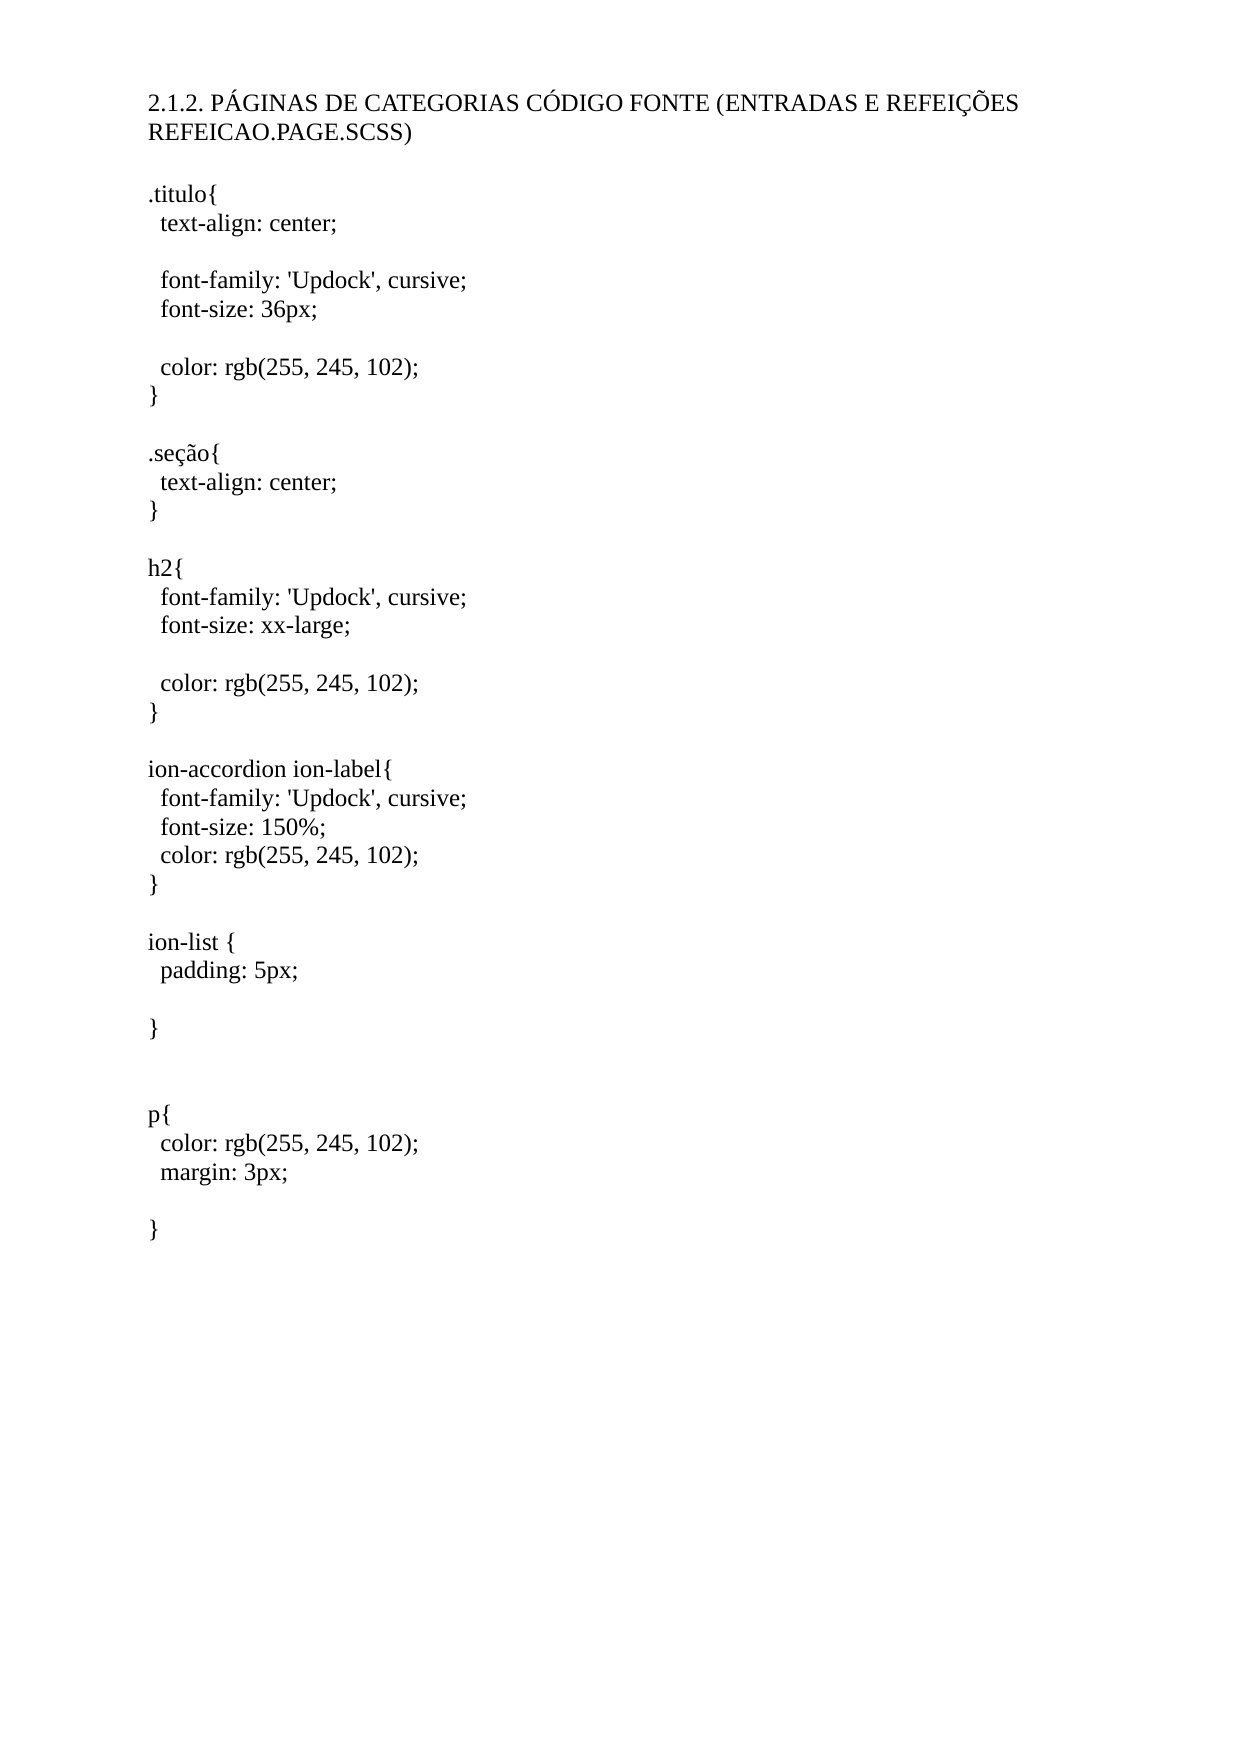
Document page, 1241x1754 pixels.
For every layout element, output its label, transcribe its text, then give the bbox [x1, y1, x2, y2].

text } [148, 495, 1169, 524]
text } [148, 869, 1169, 898]
text font-family: 'Updock', cursive; [148, 783, 1169, 812]
text margin: 3px; [148, 1157, 1169, 1185]
text padding: 5px; [148, 955, 1169, 984]
text font-family: 'Updock', cursive; [148, 265, 1169, 294]
text font-size: 36px; [148, 294, 1169, 323]
text font-size: 150%; [148, 812, 1169, 840]
text text-align: center; [148, 208, 1169, 237]
text text-align: center; [148, 467, 1169, 495]
text color: rgb(255, 245, 102); [148, 840, 1169, 869]
text ion-list { [148, 927, 1169, 955]
text font-size: xx-large; [148, 610, 1169, 639]
text font-family: 'Updock', cursive; [148, 582, 1169, 610]
text } [148, 1013, 1169, 1042]
text color: rgb(255, 245, 102); [148, 668, 1169, 697]
text color: rgb(255, 245, 102); [148, 1128, 1169, 1157]
text } [148, 380, 1169, 409]
text color: rgb(255, 245, 102); [148, 352, 1169, 380]
text h2{ [148, 553, 1169, 582]
text .seção{ [148, 438, 1169, 467]
subtitle 2.1.2. PÁGINAS DE CATEGORIAS CÓDIGO FONTE (ENTRADAS E REFEIÇÕES REFEICAO.PAGE.SCSS) [148, 88, 1169, 146]
text ion-accordion ion-label{ [148, 754, 1169, 783]
text .titulo{ [148, 179, 1169, 208]
text } [148, 1214, 1169, 1243]
text p{ [148, 1099, 1169, 1128]
text } [148, 697, 1169, 725]
